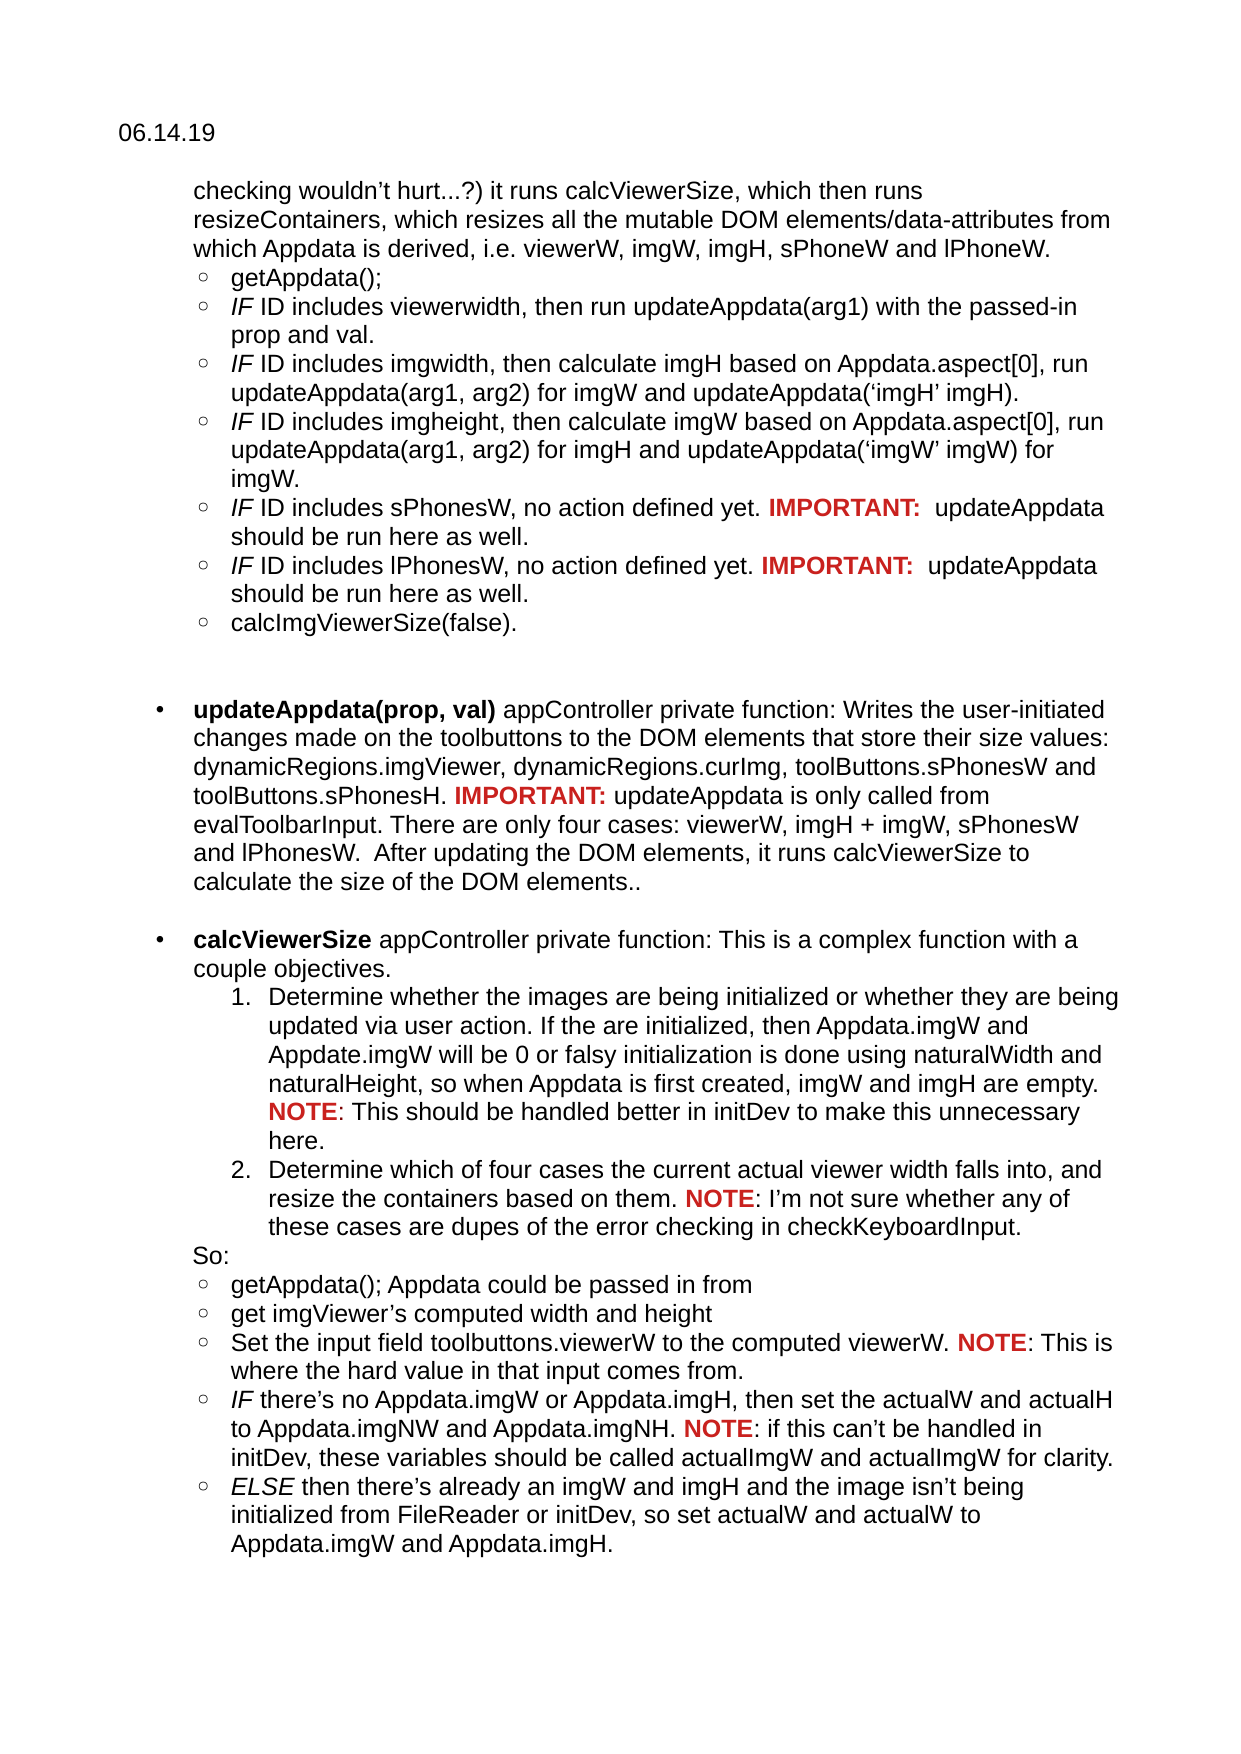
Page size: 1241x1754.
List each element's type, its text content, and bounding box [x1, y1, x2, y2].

list Determine whether the images are being initialized or whether they are being updated via user action. If the are initialized, then Appdata.imgW and Appdate.imgW will be 0 or falsy initialization is done using naturalWidth and naturalHeight, so when Appdata is first created, imgW and imgH are empty. NOTE: This should be handled better in initDev to make this unnecessary here. [231, 982, 1122, 1155]
list getAppdata(); [193, 263, 1122, 291]
list IF ID includes imgwidth, then calculate imgH based on Appdata.aspect[0], run updateAppdata(arg1, arg2) for imgW and updateAppdata(‘imgH’ imgH). [193, 349, 1122, 407]
list Determine which of four cases the current actual viewer width falls into, and resize the containers based on them. NOTE: I’m not sure whether any of these cases are dupes of the error checking in checkKeyboardInput. [231, 1155, 1122, 1241]
list checking wouldn’t hurt...?) it runs calcViewerSize, which then runs resizeContainers, which resizes all the mutable DOM elements/data-attributes from which Appdata is derived, i.e. viewerW, imgW, imgH, sPhoneW and lPhoneW. [156, 176, 1122, 263]
list updateAppdata(prop, val) appController private function: Writes the user-initiated changes made on the toolbuttons to the DOM elements that store their size values: dynamicRegions.imgViewer, dynamicRegions.curImg, toolButtons.sPhonesW and toolButtons.sPhonesH. IMPORTANT: updateAppdata is only called from evalToolbarInput. There are only four cases: viewerW, imgH + imgW, sPhonesW and lPhonesW. After updating the DOM elements, it runs calcViewerSize to calculate the size of the DOM elements.. [156, 694, 1122, 896]
list getAppdata(); Appdata could be passed in from [193, 1270, 1122, 1299]
list calcImgViewerSize(false). [193, 608, 1122, 637]
text So: [118, 1241, 1122, 1270]
list ELSE then there’s already an imgW and imgH and the image isn’t being initialized from FileReader or initDev, so set actualW and actualW to Appdata.imgW and Appdata.imgH. [193, 1471, 1122, 1558]
list get imgViewer’s computed width and height [193, 1299, 1122, 1327]
list IF ID includes lPhonesW, no action defined yet. IMPORTANT: updateAppdata should be run here as well. [193, 551, 1122, 608]
list IF ID includes viewerwidth, then run updateAppdata(arg1) with the passed-in prop and val. [193, 291, 1122, 349]
list IF ID includes sPhonesW, no action defined yet. IMPORTANT: updateAppdata should be run here as well. [193, 493, 1122, 551]
list calcViewerSize appController private function: This is a complex function with a couple objectives. [156, 925, 1122, 982]
list IF there’s no Appdata.imgW or Appdata.imgH, then set the actualW and actualH to Appdata.imgNW and Appdata.imgNH. NOTE: if this can’t be handled in initDev, these variables should be called actualImgW and actualImgW for clarity. [193, 1385, 1122, 1471]
list Set the input field toolbuttons.viewerW to the computed viewerW. NOTE: This is where the hard value in that input comes from. [193, 1327, 1122, 1385]
list IF ID includes imgheight, then calculate imgW based on Appdata.aspect[0], run updateAppdata(arg1, arg2) for imgH and updateAppdata(‘imgW’ imgW) for imgW. [193, 407, 1122, 493]
